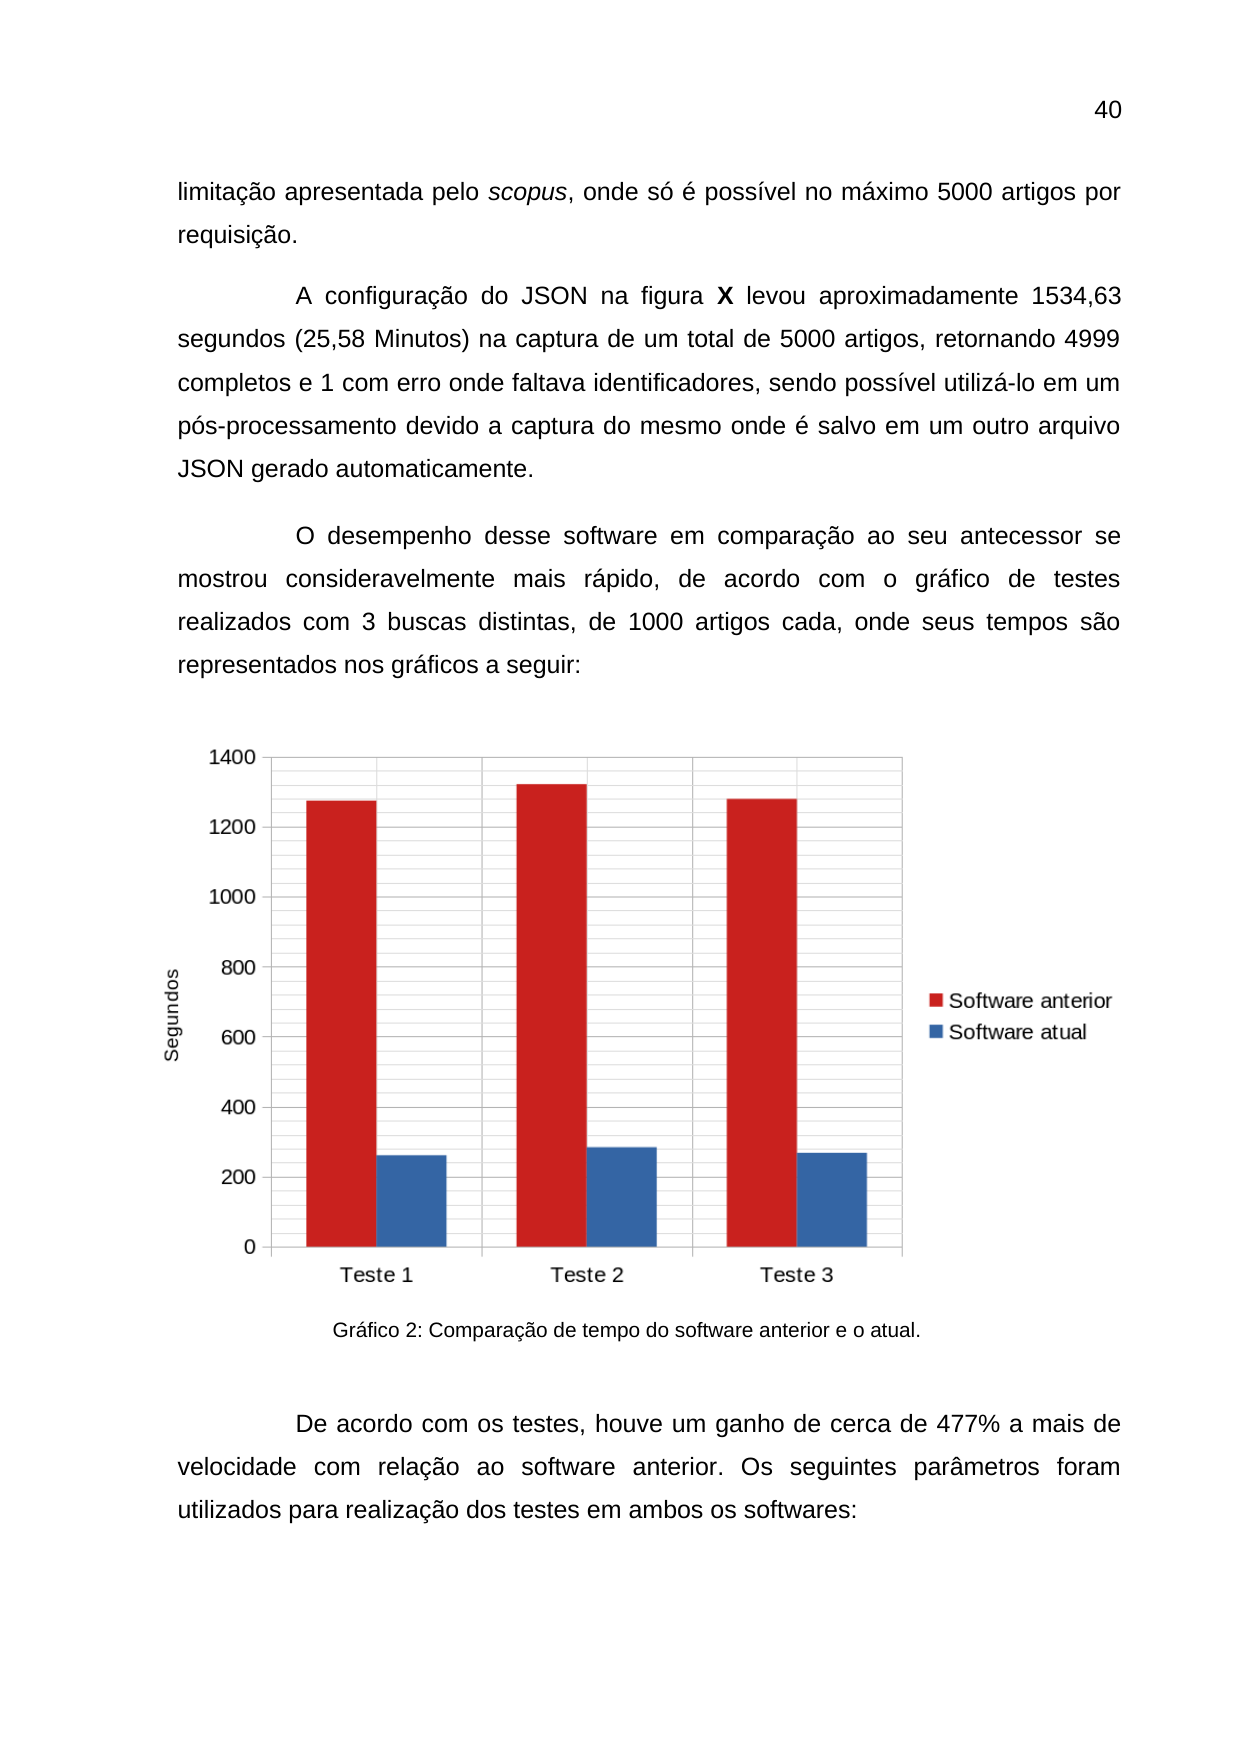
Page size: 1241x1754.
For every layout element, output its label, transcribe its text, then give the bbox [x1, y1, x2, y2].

picture [126, 735, 1128, 1306]
text A configuração do JSON na figura X levou aproximadamente 1534,63 segundos (25,58 Minutos) na captura de um total de 5000 artigos, retornando 4999 completos e 1 com erro onde faltava identificadores, sendo possível utilizá-lo em um pós-processamento devido a captura do mesmo onde é salvo em um outro arquivo JSON gerado automaticamente. [177, 281, 1122, 482]
text limitação apresentada pelo scopus, onde só é possível no máximo 5000 artigos por requisição. [177, 177, 1122, 249]
text O desempenho desse software em comparação ao seu antecessor se mostrou consideravelmente mais rápido, de acordo com o gráfico de testes realizados com 3 buscas distintas, de 1000 artigos cada, onde seus tempos são representados nos gráficos a seguir: [177, 521, 1122, 679]
text Gráfico 2: Comparação de tempo do software anterior e o atual. [210, 1306, 1044, 1342]
text De acordo com os testes, houve um ganho de cerca de 477% a mais de velocidade com relação ao software anterior. Os seguintes parâmetros foram utilizados para realização dos testes em ambos os softwares: [177, 1408, 1122, 1523]
